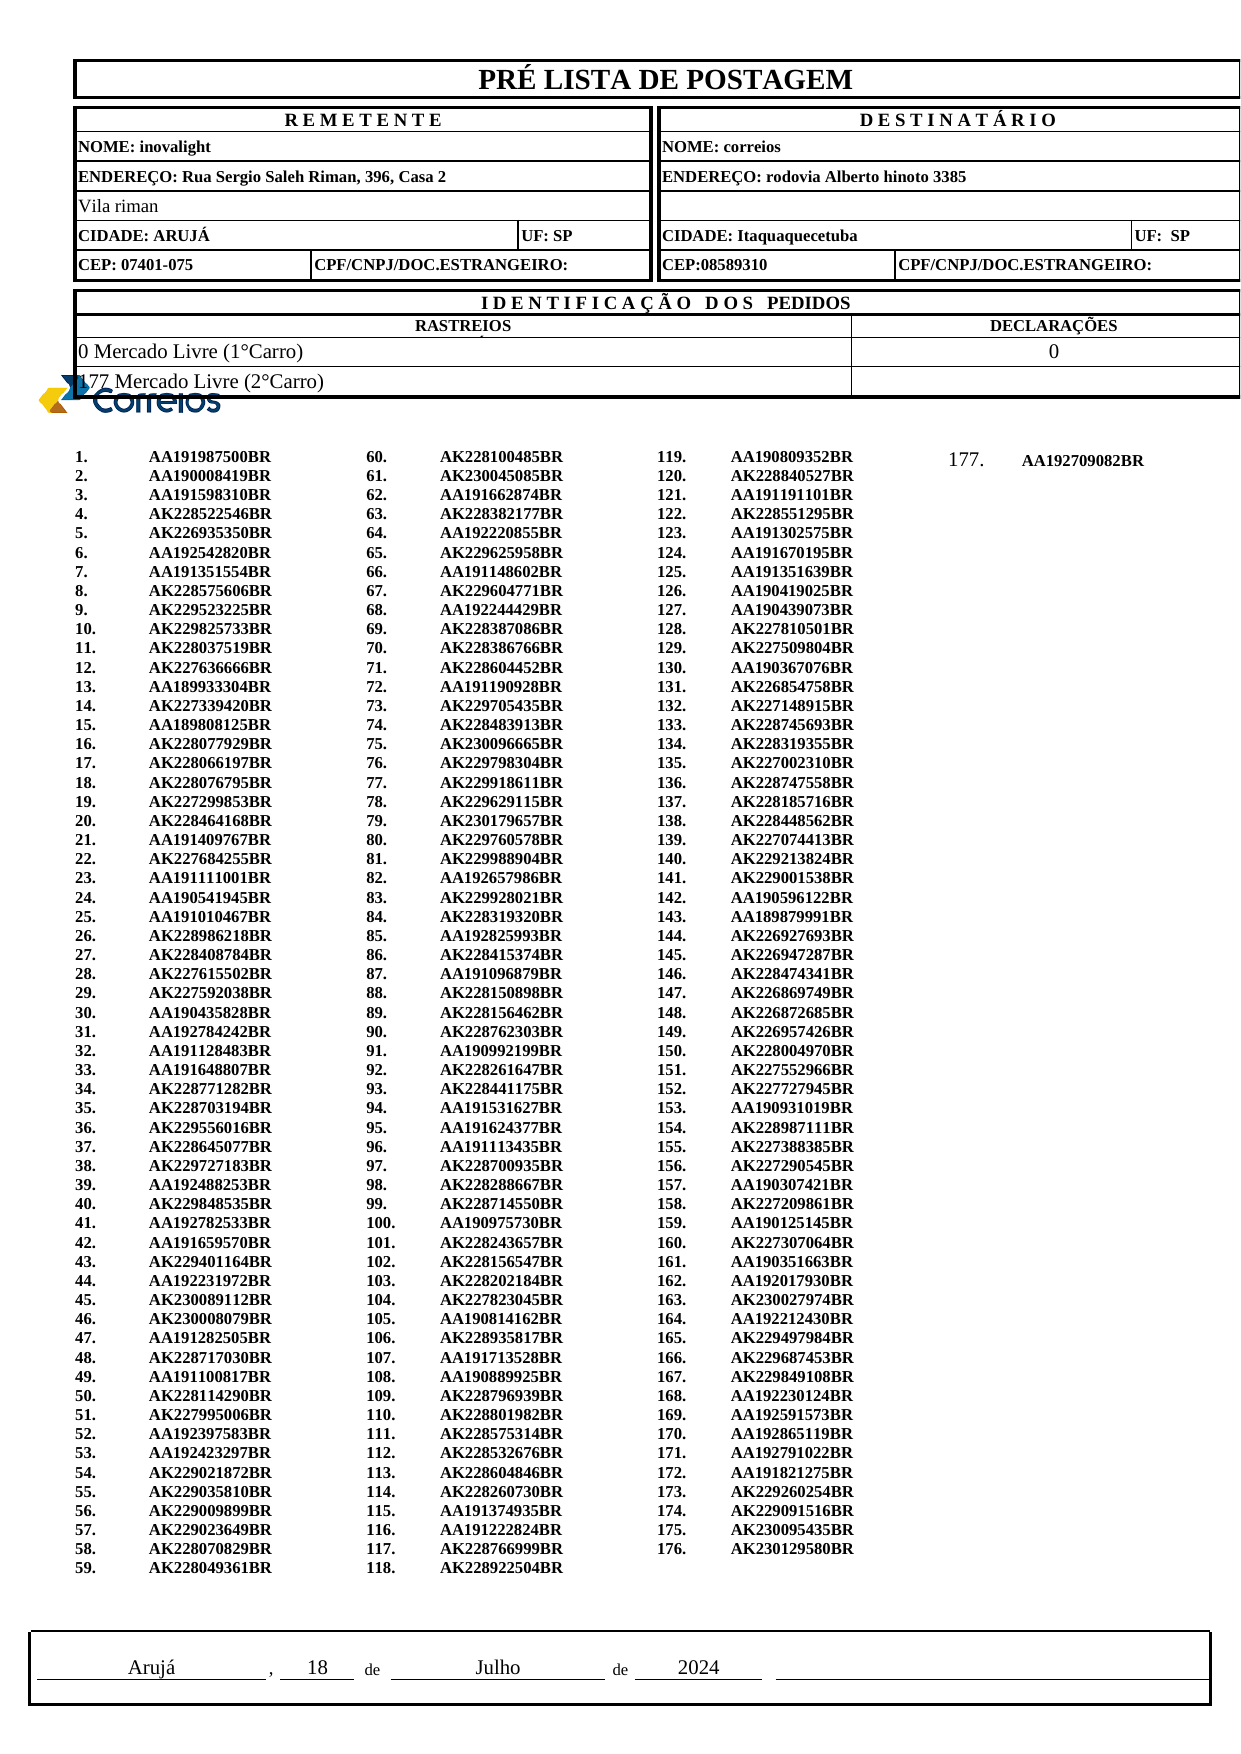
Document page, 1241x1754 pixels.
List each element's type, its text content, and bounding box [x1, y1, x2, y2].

list AK229001538BR [657, 868, 911, 887]
list AA192784242BR [75, 1022, 329, 1041]
list AK226957426BR [657, 1022, 911, 1041]
list AK228156547BR [366, 1252, 620, 1271]
list AK229556016BR [75, 1117, 329, 1137]
list AA190351663BR [657, 1252, 911, 1271]
list AK228987111BR [657, 1117, 911, 1137]
list AA190419025BR [657, 581, 911, 600]
list AK227509804BR [657, 638, 911, 657]
list AA191659570BR [75, 1232, 329, 1252]
list AK227823045BR [366, 1290, 620, 1309]
list AA191113435BR [366, 1137, 620, 1156]
list AK230095435BR [657, 1520, 911, 1539]
list AA191624377BR [366, 1117, 620, 1137]
list AK229091516BR [657, 1501, 911, 1520]
list AK228448562BR [657, 811, 911, 830]
list AK230008079BR [75, 1309, 329, 1328]
list AK229625958BR [366, 542, 620, 562]
list AA190439073BR [657, 600, 911, 619]
list AA191128483BR [75, 1041, 329, 1060]
list AA191821275BR [657, 1462, 911, 1482]
list AK227995006BR [75, 1405, 329, 1424]
list AK228150898BR [366, 983, 620, 1002]
list AK228986218BR [75, 926, 329, 945]
list AK229604771BR [366, 581, 620, 600]
list AA192488253BR [75, 1175, 329, 1194]
list AA189879991BR [657, 907, 911, 926]
list AK230129580BR [657, 1539, 911, 1558]
list AK228551295BR [657, 504, 911, 523]
list AK227074413BR [657, 830, 911, 849]
list AA190809352BR [657, 447, 911, 466]
list AA191409767BR [75, 830, 329, 849]
list AA192231972BR [75, 1271, 329, 1290]
list AK228922504BR [366, 1558, 620, 1577]
list AK228575314BR [366, 1424, 620, 1443]
list AA192825993BR [366, 926, 620, 945]
list AA191096879BR [366, 964, 620, 983]
list AK226935350BR [75, 523, 329, 542]
list AA190814162BR [366, 1309, 620, 1328]
list AA191374935BR [366, 1501, 620, 1520]
list AK228319355BR [657, 734, 911, 753]
list AK228260730BR [366, 1482, 620, 1501]
list AK228766999BR [366, 1539, 620, 1558]
list AK228261647BR [366, 1060, 620, 1079]
list AK228037519BR [75, 638, 329, 657]
list AK229523225BR [75, 600, 329, 619]
list AA192782533BR [75, 1213, 329, 1232]
list AA191191101BR [657, 485, 911, 504]
list AK228076795BR [75, 772, 329, 792]
list AA191100817BR [75, 1367, 329, 1386]
list AK227810501BR [657, 619, 911, 638]
list AK227552966BR [657, 1060, 911, 1079]
list AK229705435BR [366, 696, 620, 715]
list AA191987500BR [75, 447, 329, 466]
list AK227684255BR [75, 849, 329, 868]
list AA191148602BR [366, 562, 620, 581]
list AA191351554BR [75, 562, 329, 581]
list AK228796939BR [366, 1386, 620, 1405]
list AK228747558BR [657, 772, 911, 792]
list AA192791022BR [657, 1443, 911, 1462]
list AK228185716BR [657, 792, 911, 811]
list AK229021872BR [75, 1462, 329, 1482]
list AK228077929BR [75, 734, 329, 753]
list AK227148915BR [657, 696, 911, 715]
list AA190307421BR [657, 1175, 911, 1194]
list AK227209861BR [657, 1194, 911, 1213]
list AK229009899BR [75, 1501, 329, 1520]
list AA191010467BR [75, 907, 329, 926]
list AA190367076BR [657, 657, 911, 677]
list AA190435828BR [75, 1002, 329, 1022]
list AA190889925BR [366, 1367, 620, 1386]
list AK228703194BR [75, 1098, 329, 1117]
list AK229928021BR [366, 887, 620, 907]
list AK227592038BR [75, 983, 329, 1002]
list AK227299853BR [75, 792, 329, 811]
list AK228840527BR [657, 466, 911, 485]
list AA191713528BR [366, 1347, 620, 1367]
list AK227290545BR [657, 1156, 911, 1175]
list AK229918611BR [366, 772, 620, 792]
list AA191351639BR [657, 562, 911, 581]
list AK228717030BR [75, 1347, 329, 1367]
list AK230089112BR [75, 1290, 329, 1309]
list AK228935817BR [366, 1328, 620, 1347]
list AK226854758BR [657, 677, 911, 696]
list AK228004970BR [657, 1041, 911, 1060]
list AK228532676BR [366, 1443, 620, 1462]
list AK229401164BR [75, 1252, 329, 1271]
list AA191531627BR [366, 1098, 620, 1117]
list AA192542820BR [75, 542, 329, 562]
list AK228604846BR [366, 1462, 620, 1482]
list AK229848535BR [75, 1194, 329, 1213]
list AK228801982BR [366, 1405, 620, 1424]
list AK229035810BR [75, 1482, 329, 1501]
list AK230096665BR [366, 734, 620, 753]
list AA191598310BR [75, 485, 329, 504]
list AA189808125BR [75, 715, 329, 734]
list AK227307064BR [657, 1232, 911, 1252]
list AA192709082BR [948, 447, 1240, 471]
list AK228408784BR [75, 945, 329, 964]
list AK228156462BR [366, 1002, 620, 1022]
list AK230027974BR [657, 1290, 911, 1309]
list AK228604452BR [366, 657, 620, 677]
list AK227636666BR [75, 657, 329, 677]
list AK229727183BR [75, 1156, 329, 1175]
list AA191662874BR [366, 485, 620, 504]
list AK228387086BR [366, 619, 620, 638]
list AA191111001BR [75, 868, 329, 887]
list AK229023649BR [75, 1520, 329, 1539]
list AA192212430BR [657, 1309, 911, 1328]
list AA190992199BR [366, 1041, 620, 1060]
list AK226869749BR [657, 983, 911, 1002]
list AK228288667BR [366, 1175, 620, 1194]
list AA190931019BR [657, 1098, 911, 1117]
list AA190008419BR [75, 466, 329, 485]
list AK228645077BR [75, 1137, 329, 1156]
list AA192017930BR [657, 1271, 911, 1290]
list AK228522546BR [75, 504, 329, 523]
list AA192220855BR [366, 523, 620, 542]
list AA192397583BR [75, 1424, 329, 1443]
list AA192591573BR [657, 1405, 911, 1424]
list AK229687453BR [657, 1347, 911, 1367]
list AK227339420BR [75, 696, 329, 715]
list AA190125145BR [657, 1213, 911, 1232]
list AK228700935BR [366, 1156, 620, 1175]
list AK228714550BR [366, 1194, 620, 1213]
list AK229629115BR [366, 792, 620, 811]
list AK228762303BR [366, 1022, 620, 1041]
list AK228474341BR [657, 964, 911, 983]
list AK228464168BR [75, 811, 329, 830]
list AA192244429BR [366, 600, 620, 619]
list AA192423297BR [75, 1443, 329, 1462]
list AK228483913BR [366, 715, 620, 734]
list AK230179657BR [366, 811, 620, 830]
list AK228202184BR [366, 1271, 620, 1290]
list AA192230124BR [657, 1386, 911, 1405]
list AK228100485BR [366, 447, 620, 466]
list AK228386766BR [366, 638, 620, 657]
list AK229849108BR [657, 1367, 911, 1386]
list AA191222824BR [366, 1520, 620, 1539]
list AK228049361BR [75, 1558, 329, 1577]
list AK229798304BR [366, 753, 620, 772]
list AK228415374BR [366, 945, 620, 964]
list AK226947287BR [657, 945, 911, 964]
list AK229213824BR [657, 849, 911, 868]
list AK226872685BR [657, 1002, 911, 1022]
list AK228114290BR [75, 1386, 329, 1405]
list AK229988904BR [366, 849, 620, 868]
list AK228243657BR [366, 1232, 620, 1252]
list AA191670195BR [657, 542, 911, 562]
list AK230045085BR [366, 466, 620, 485]
list AK228745693BR [657, 715, 911, 734]
list AK229760578BR [366, 830, 620, 849]
list AK229825733BR [75, 619, 329, 638]
list AK228066197BR [75, 753, 329, 772]
list AK227388385BR [657, 1137, 911, 1156]
list AA190541945BR [75, 887, 329, 907]
list AA190596122BR [657, 887, 911, 907]
list AK226927693BR [657, 926, 911, 945]
list AK228575606BR [75, 581, 329, 600]
list AK228319320BR [366, 907, 620, 926]
list AK228441175BR [366, 1079, 620, 1098]
list AA191648807BR [75, 1060, 329, 1079]
list AK227615502BR [75, 964, 329, 983]
list AK227002310BR [657, 753, 911, 772]
list AA192657986BR [366, 868, 620, 887]
list AA189933304BR [75, 677, 329, 696]
list AK229260254BR [657, 1482, 911, 1501]
list AK229497984BR [657, 1328, 911, 1347]
list AA190975730BR [366, 1213, 620, 1232]
list AK228070829BR [75, 1539, 329, 1558]
list AA192865119BR [657, 1424, 911, 1443]
list AK228382177BR [366, 504, 620, 523]
list AK228771282BR [75, 1079, 329, 1098]
list AA191282505BR [75, 1328, 329, 1347]
list AA191190928BR [366, 677, 620, 696]
list AK227727945BR [657, 1079, 911, 1098]
list AA191302575BR [657, 523, 911, 542]
